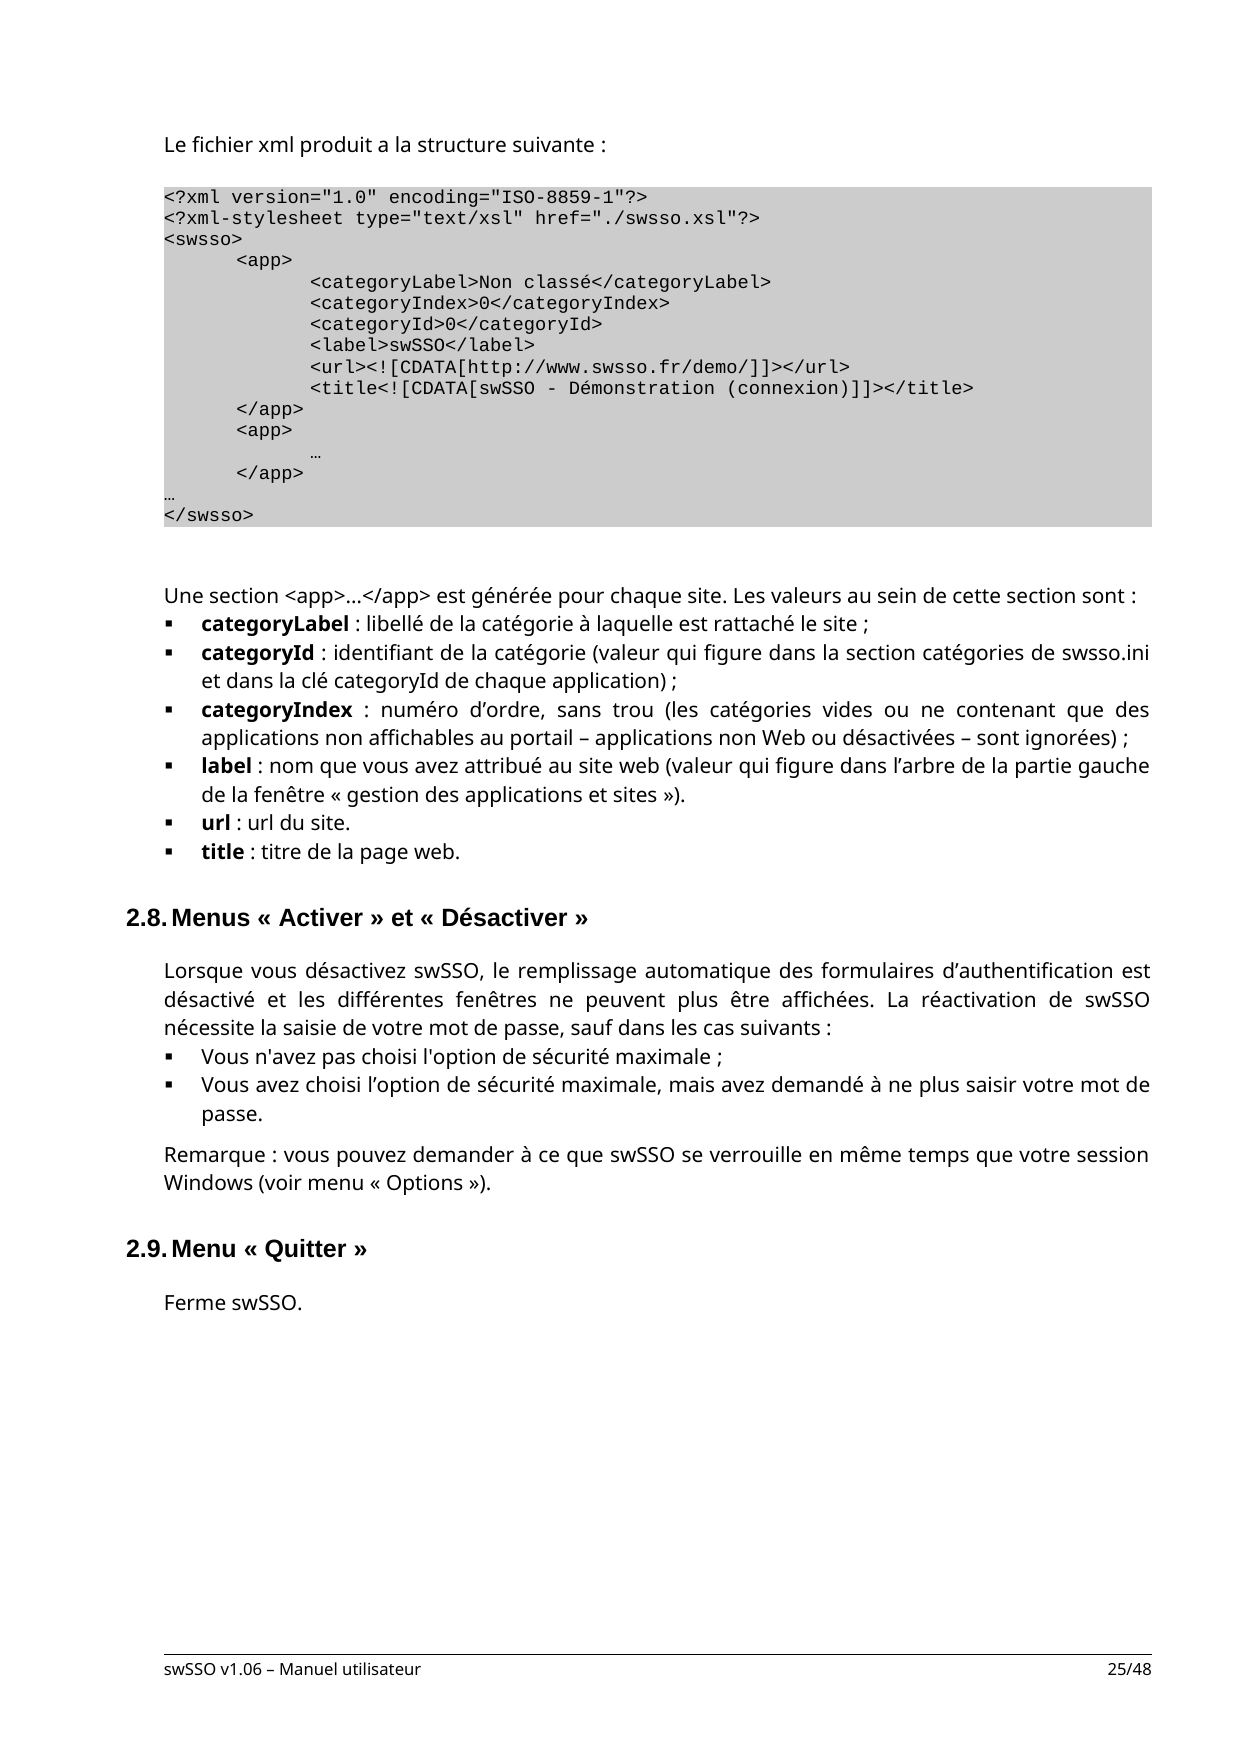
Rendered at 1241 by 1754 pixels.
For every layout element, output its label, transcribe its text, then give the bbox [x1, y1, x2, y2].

text <url><![CDATA[http://www.swsso.fr/demo/]]></url> [164, 357, 1152, 379]
text Une section <app>…</app> est générée pour chaque site. Les valeurs au sein de cette section sont : [164, 581, 1152, 609]
list url : url du site. [164, 808, 1152, 837]
text <categoryId>0</categoryId> [164, 315, 1152, 336]
list Vous avez choisi l’option de sécurité maximale, mais avez demandé à ne plus saisir votre mot de passe. [164, 1070, 1152, 1127]
list categoryLabel : libellé de la catégorie à laquelle est rattaché le site ; [164, 609, 1152, 638]
text Le fichier xml produit a la structure suivante : [164, 131, 1152, 159]
text Remarque : vous pouvez demander à ce que swSSO se verrouille en même temps que votre session Windows (voir menu « Options »). [164, 1140, 1152, 1197]
text Ferme swSSO. [164, 1288, 1152, 1316]
text … [164, 442, 1152, 464]
text </app> [164, 464, 1152, 485]
text </swsso> [164, 506, 1152, 527]
text <app> [164, 251, 1152, 272]
text <?xml version="1.0" encoding="ISO-8859-1"?> [164, 187, 1152, 209]
subtitle Menus « Activer » et « Désactiver » [126, 903, 1152, 932]
text <?xml-stylesheet type="text/xsl" href="./swsso.xsl"?> [164, 209, 1152, 230]
list categoryId : identifiant de la catégorie (valeur qui figure dans la section catégories de swsso.ini et dans la clé categoryId de chaque application) ; [164, 638, 1152, 695]
text <title<![CDATA[swSSO - Démonstration (connexion)]]></title> [164, 379, 1152, 400]
text <categoryLabel>Non classé</categoryLabel> [164, 272, 1152, 294]
text </app> [164, 400, 1152, 421]
subtitle Menu « Quitter » [126, 1234, 1152, 1263]
list title : titre de la page web. [164, 837, 1152, 865]
list categoryIndex : numéro d’ordre, sans trou (les catégories vides ou ne contenant que des applications non affichables au portail – applications non Web ou désactivées – sont ignorées) ; [164, 695, 1152, 752]
text … [164, 485, 1152, 506]
list label : nom que vous avez attribué au site web (valeur qui figure dans l’arbre de la partie gauche de la fenêtre « gestion des applications et sites »). [164, 752, 1152, 808]
text <swsso> [164, 230, 1152, 251]
list Vous n'avez pas choisi l'option de sécurité maximale ; [164, 1042, 1152, 1070]
text <label>swSSO</label> [164, 336, 1152, 357]
text <categoryIndex>0</categoryIndex> [164, 294, 1152, 315]
text Lorsque vous désactivez swSSO, le remplissage automatique des formulaires d’authentification est désactivé et les différentes fenêtres ne peuvent plus être affichées. La réactivation de swSSO nécessite la saisie de votre mot de passe, sauf dans les cas suivants : [164, 957, 1152, 1042]
text <app> [164, 421, 1152, 442]
